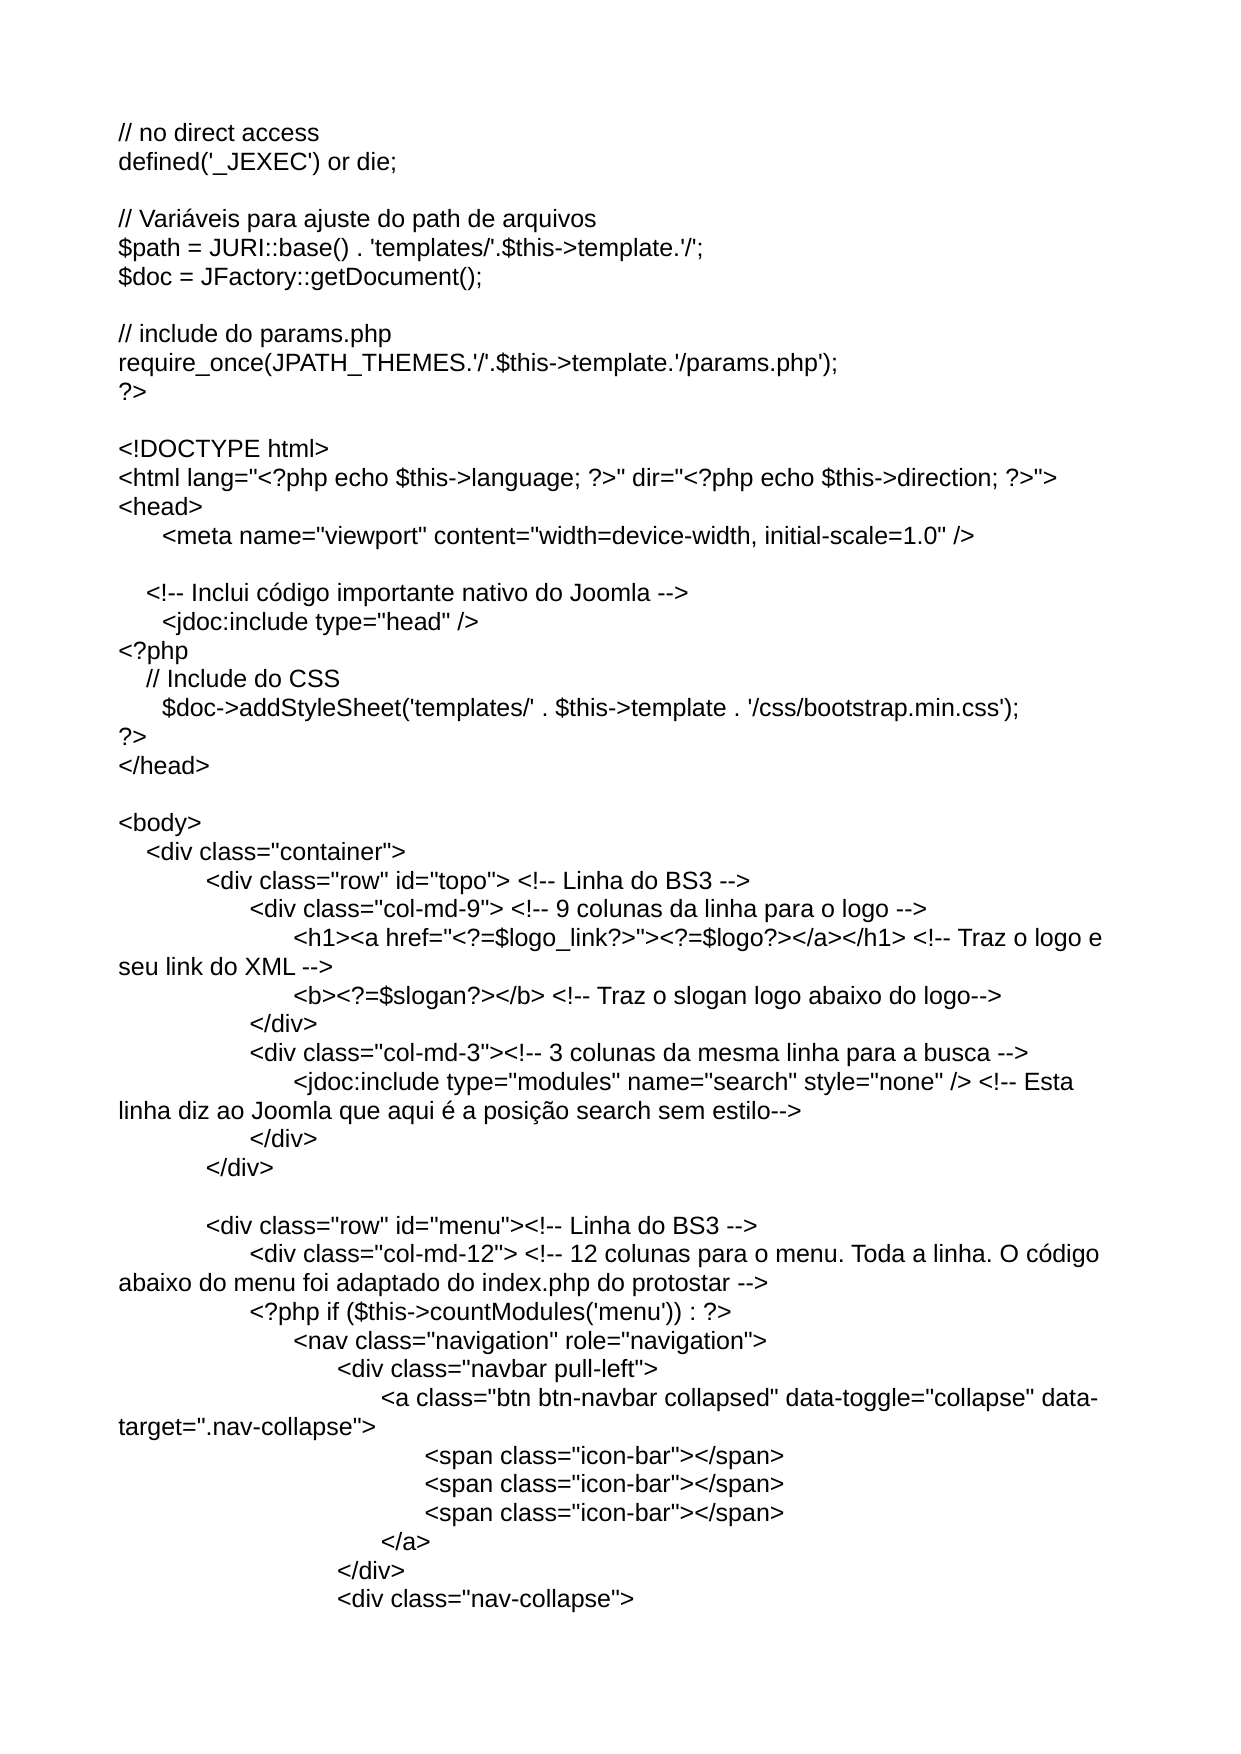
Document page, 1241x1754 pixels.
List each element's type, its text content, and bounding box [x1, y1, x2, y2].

text <?php if ($this->countModules('menu')) : ?> [118, 1297, 1122, 1326]
text <!DOCTYPE html> [118, 434, 1122, 463]
text <div class="row" id="menu"><!-- Linha do BS3 --> [118, 1211, 1122, 1239]
text ?> [118, 722, 1122, 751]
text require_once(JPATH_THEMES.'/'.$this->template.'/params.php'); [118, 348, 1122, 377]
text <div class="nav-collapse"> [118, 1584, 1122, 1613]
text <jdoc:include type="modules" name="search" style="none" /> <!-- Esta linha diz ao Joomla que aqui é a posição search sem estilo--> [118, 1067, 1122, 1124]
text </div> [118, 1009, 1122, 1038]
text <nav class="navigation" role="navigation"> [118, 1326, 1122, 1354]
text $doc = JFactory::getDocument(); [118, 262, 1122, 291]
text <meta name="viewport" content="width=device-width, initial-scale=1.0" /> [118, 521, 1122, 549]
text <span class="icon-bar"></span> [118, 1498, 1122, 1527]
text </div> [118, 1124, 1122, 1153]
text </div> [118, 1556, 1122, 1584]
text <div class="col-md-9"> <!-- 9 colunas da linha para o logo --> [118, 894, 1122, 923]
text // no direct access [118, 118, 1122, 147]
text </div> [118, 1153, 1122, 1182]
text </a> [118, 1527, 1122, 1556]
text <?php [118, 636, 1122, 664]
text <div class="col-md-12"> <!-- 12 colunas para o menu. Toda a linha. O código abaixo do menu foi adaptado do index.php do protostar --> [118, 1239, 1122, 1297]
text // Include do CSS [118, 664, 1122, 693]
text <!-- Inclui código importante nativo do Joomla --> [118, 578, 1122, 607]
text <a class="btn btn-navbar collapsed" data-toggle="collapse" data-target=".nav-collapse"> [118, 1383, 1122, 1441]
text <span class="icon-bar"></span> [118, 1441, 1122, 1469]
text <jdoc:include type="head" /> [118, 607, 1122, 636]
text <div class="container"> [118, 837, 1122, 866]
text $doc->addStyleSheet('templates/' . $this->template . '/css/bootstrap.min.css'); [118, 693, 1122, 722]
text <body> [118, 808, 1122, 837]
text <div class="row" id="topo"> <!-- Linha do BS3 --> [118, 866, 1122, 894]
text <div class="col-md-3"><!-- 3 colunas da mesma linha para a busca --> [118, 1038, 1122, 1067]
text <b><?=$slogan?></b> <!-- Traz o slogan logo abaixo do logo--> [118, 981, 1122, 1009]
text ?> [118, 377, 1122, 406]
text // Variáveis para ajuste do path de arquivos [118, 204, 1122, 233]
text </head> [118, 751, 1122, 779]
text <span class="icon-bar"></span> [118, 1469, 1122, 1498]
text <h1><a href="<?=$logo_link?>"><?=$logo?></a></h1> <!-- Traz o logo e seu link do XML --> [118, 923, 1122, 981]
text <html lang="<?php echo $this->language; ?>" dir="<?php echo $this->direction; ?>"> [118, 463, 1122, 492]
text defined('_JEXEC') or die; [118, 147, 1122, 176]
text <head> [118, 492, 1122, 521]
text <div class="navbar pull-left"> [118, 1354, 1122, 1383]
text // include do params.php [118, 319, 1122, 348]
text $path = JURI::base() . 'templates/'.$this->template.'/'; [118, 233, 1122, 262]
